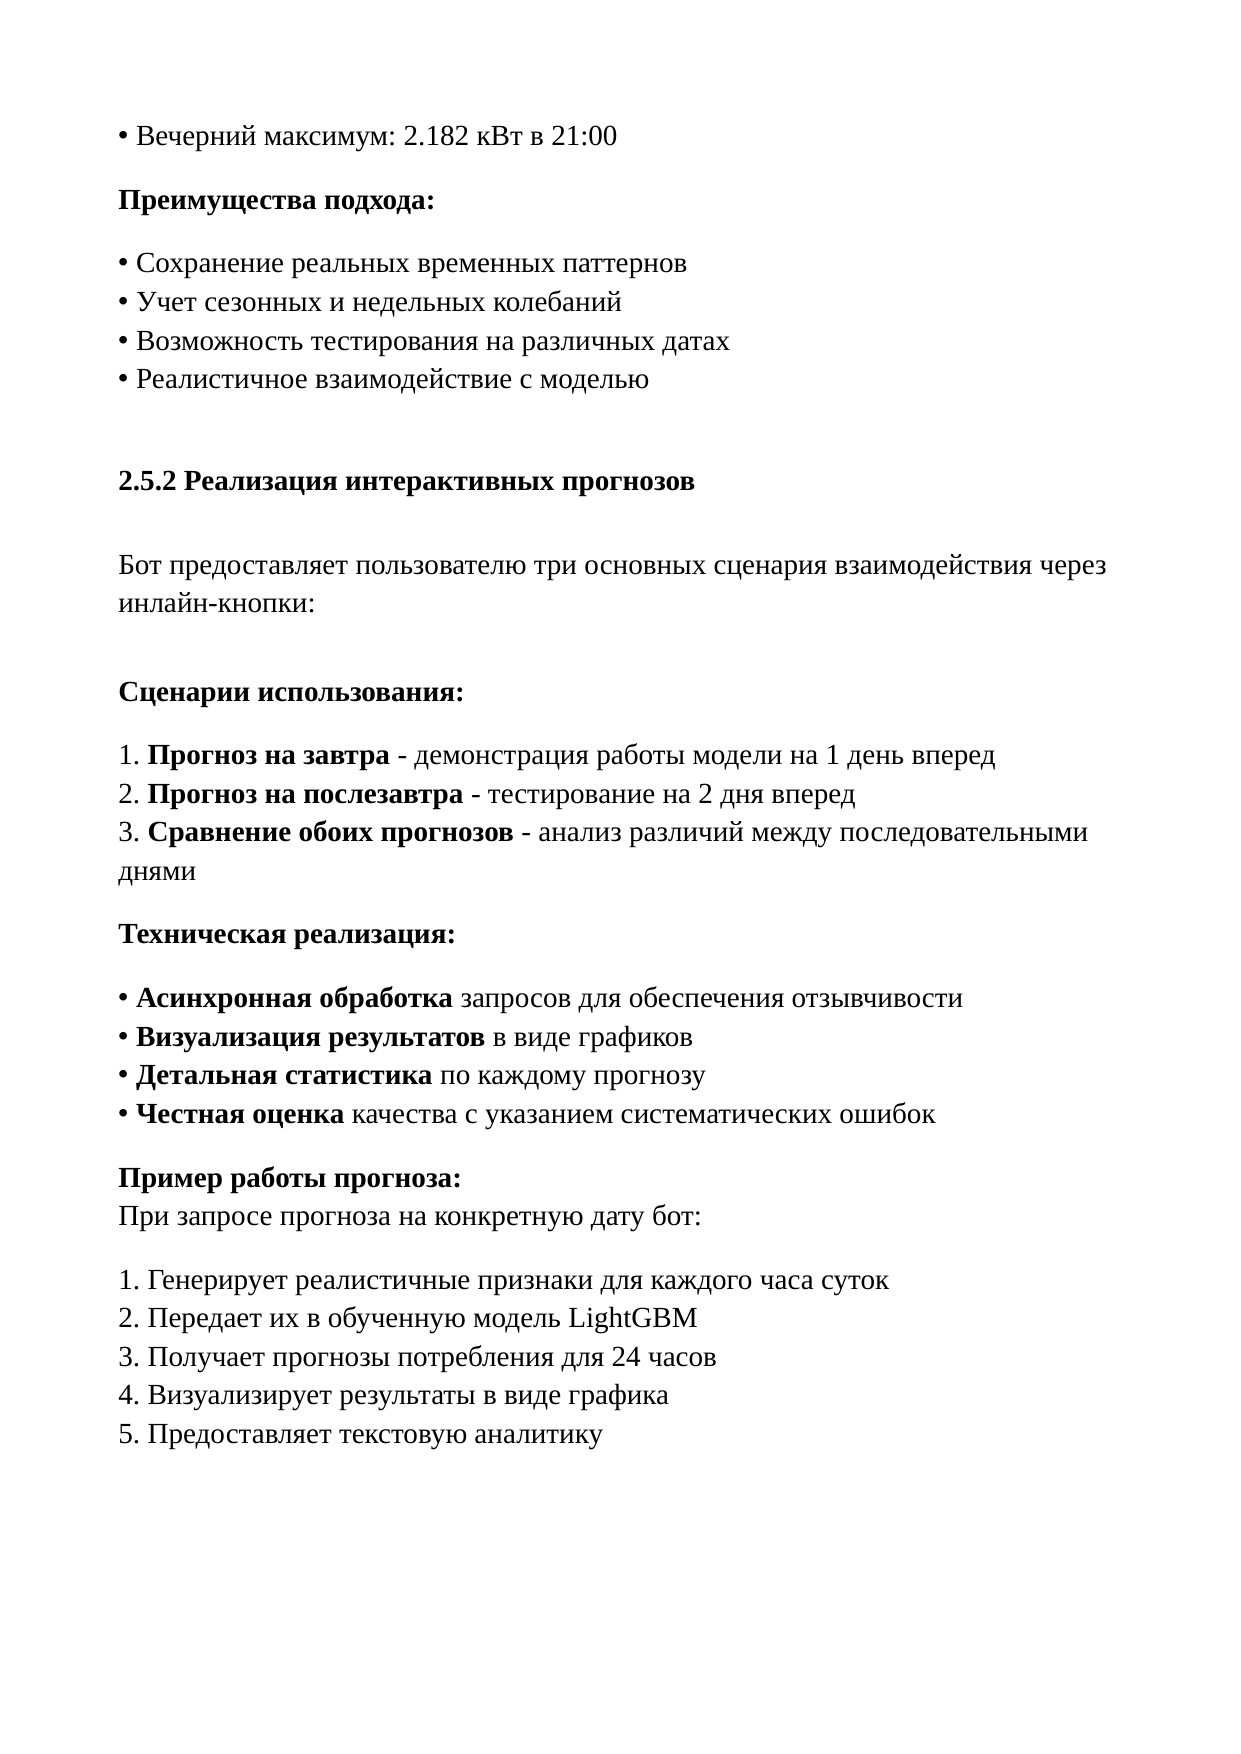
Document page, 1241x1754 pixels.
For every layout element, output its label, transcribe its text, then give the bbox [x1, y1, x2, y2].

subtitle 2.5.2 Реализация интерактивных прогнозов [118, 450, 1122, 497]
list Прогноз на завтра - демонстрация работы модели на 1 день вперед [118, 737, 1122, 771]
list Сравнение обоих прогнозов - анализ различий между последовательными днями [118, 814, 1122, 887]
list Визуализирует результаты в виде графика [118, 1377, 1122, 1411]
text Сценарии использования: [118, 674, 1122, 707]
list Реалистичное взаимодействие с моделью [118, 361, 1122, 395]
list Прогноз на послезавтра - тестирование на 2 дня вперед [118, 776, 1122, 809]
text Техническая реализация: [118, 917, 1122, 950]
list Визуализация результатов в виде графиков [118, 1019, 1122, 1052]
list Детальная статистика по каждому прогнозу [118, 1057, 1122, 1091]
list Асинхронная обработка запросов для обеспечения отзывчивости [118, 980, 1122, 1014]
list Вечерний максимум: 2.182 кВт в 21:00 [118, 118, 1122, 152]
list Генерирует реалистичные признаки для каждого часа суток [118, 1262, 1122, 1295]
list Возможность тестирования на различных датах [118, 323, 1122, 356]
text Преимущества подхода: [118, 182, 1122, 215]
list Честная оценка качества с указанием систематических ошибок [118, 1096, 1122, 1130]
list Предоставляет текстовую аналитику [118, 1416, 1122, 1449]
text Бот предоставляет пользователю три основных сценария взаимодействия через инлайн-кнопки: [118, 547, 1122, 619]
text Пример работы прогноза: При запросе прогноза на конкретную дату бот: [118, 1160, 1122, 1232]
list Передает их в обученную модель LightGBM [118, 1300, 1122, 1334]
list Учет сезонных и недельных колебаний [118, 284, 1122, 318]
list Получает прогнозы потребления для 24 часов [118, 1339, 1122, 1372]
list Сохранение реальных временных паттернов [118, 245, 1122, 279]
